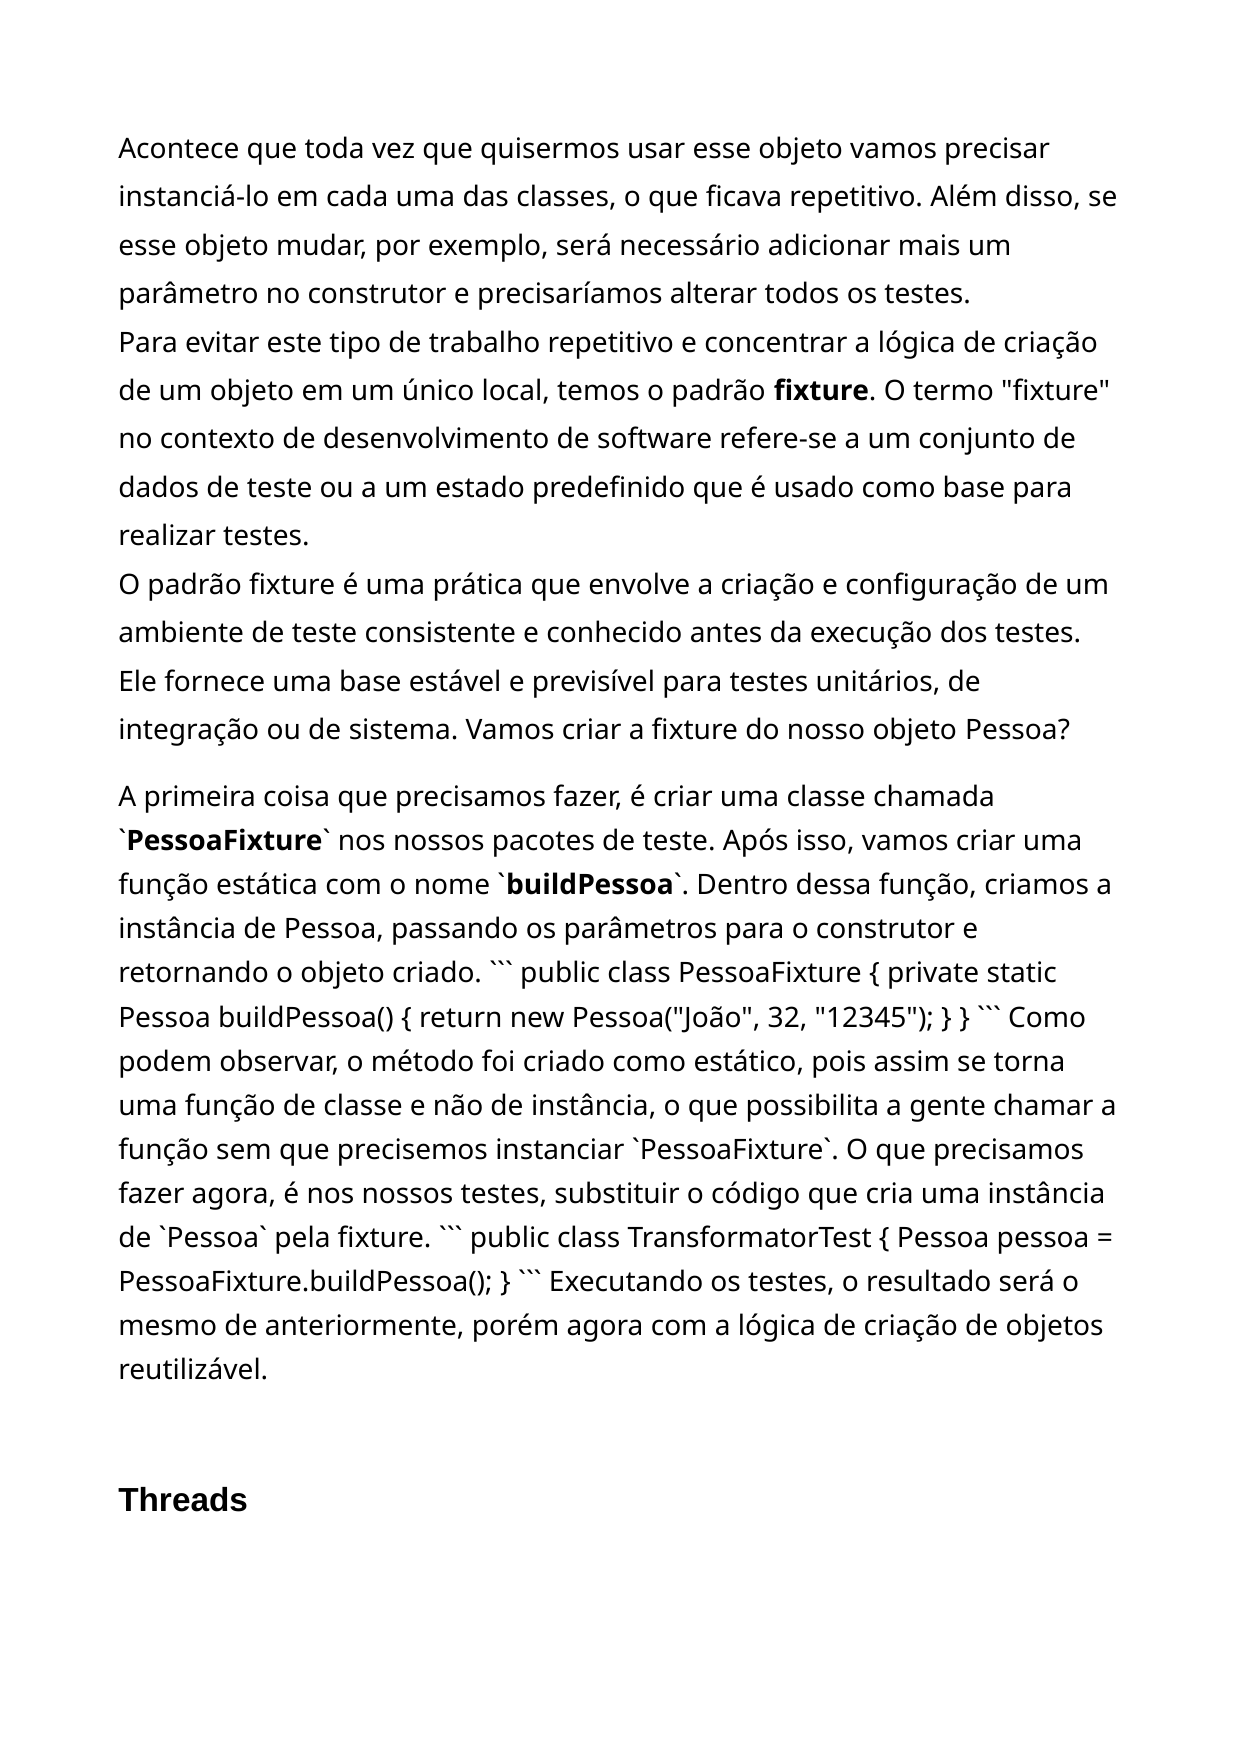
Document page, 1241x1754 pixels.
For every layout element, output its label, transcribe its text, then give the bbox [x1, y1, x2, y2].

subtitle Threads [118, 1480, 1122, 1519]
text O padrão fixture é uma prática que envolve a criação e configuração de um ambiente de teste consistente e conhecido antes da execução dos testes. Ele fornece uma base estável e previsível para testes unitários, de integração ou de sistema. Vamos criar a fixture do nosso objeto Pessoa? [118, 554, 1122, 748]
text A primeira coisa que precisamos fazer, é criar uma classe chamada `PessoaFixture` nos nossos pacotes de teste. Após isso, vamos criar uma função estática com o nome `buildPessoa`. Dentro dessa função, criamos a instância de Pessoa, passando os parâmetros para o construtor e retornando o objeto criado. ``` public class PessoaFixture { private static Pessoa buildPessoa() { return new Pessoa("João", 32, "12345"); } } ``` Como podem observar, o método foi criado como estático, pois assim se torna uma função de classe e não de instância, o que possibilita a gente chamar a função sem que precisemos instanciar `PessoaFixture`. O que precisamos fazer agora, é nos nossos testes, substituir o código que cria uma instância de `Pessoa` pela fixture. ``` public class TransformatorTest { Pessoa pessoa = PessoaFixture.buildPessoa(); } ``` Executando os testes, o resultado será o mesmo de anteriormente, porém agora com a lógica de criação de objetos reutilizável. [118, 777, 1122, 1388]
text Acontece que toda vez que quisermos usar esse objeto vamos precisar instanciá-lo em cada uma das classes, o que ficava repetitivo. Além disso, se esse objeto mudar, por exemplo, será necessário adicionar mais um parâmetro no construtor e precisaríamos alterar todos os testes. [118, 118, 1122, 312]
text Para evitar este tipo de trabalho repetitivo e concentrar a lógica de criação de um objeto em um único local, temos o padrão fixture. O termo "fixture" no contexto de desenvolvimento de software refere-se a um conjunto de dados de teste ou a um estado predefinido que é usado como base para realizar testes. [118, 312, 1122, 554]
